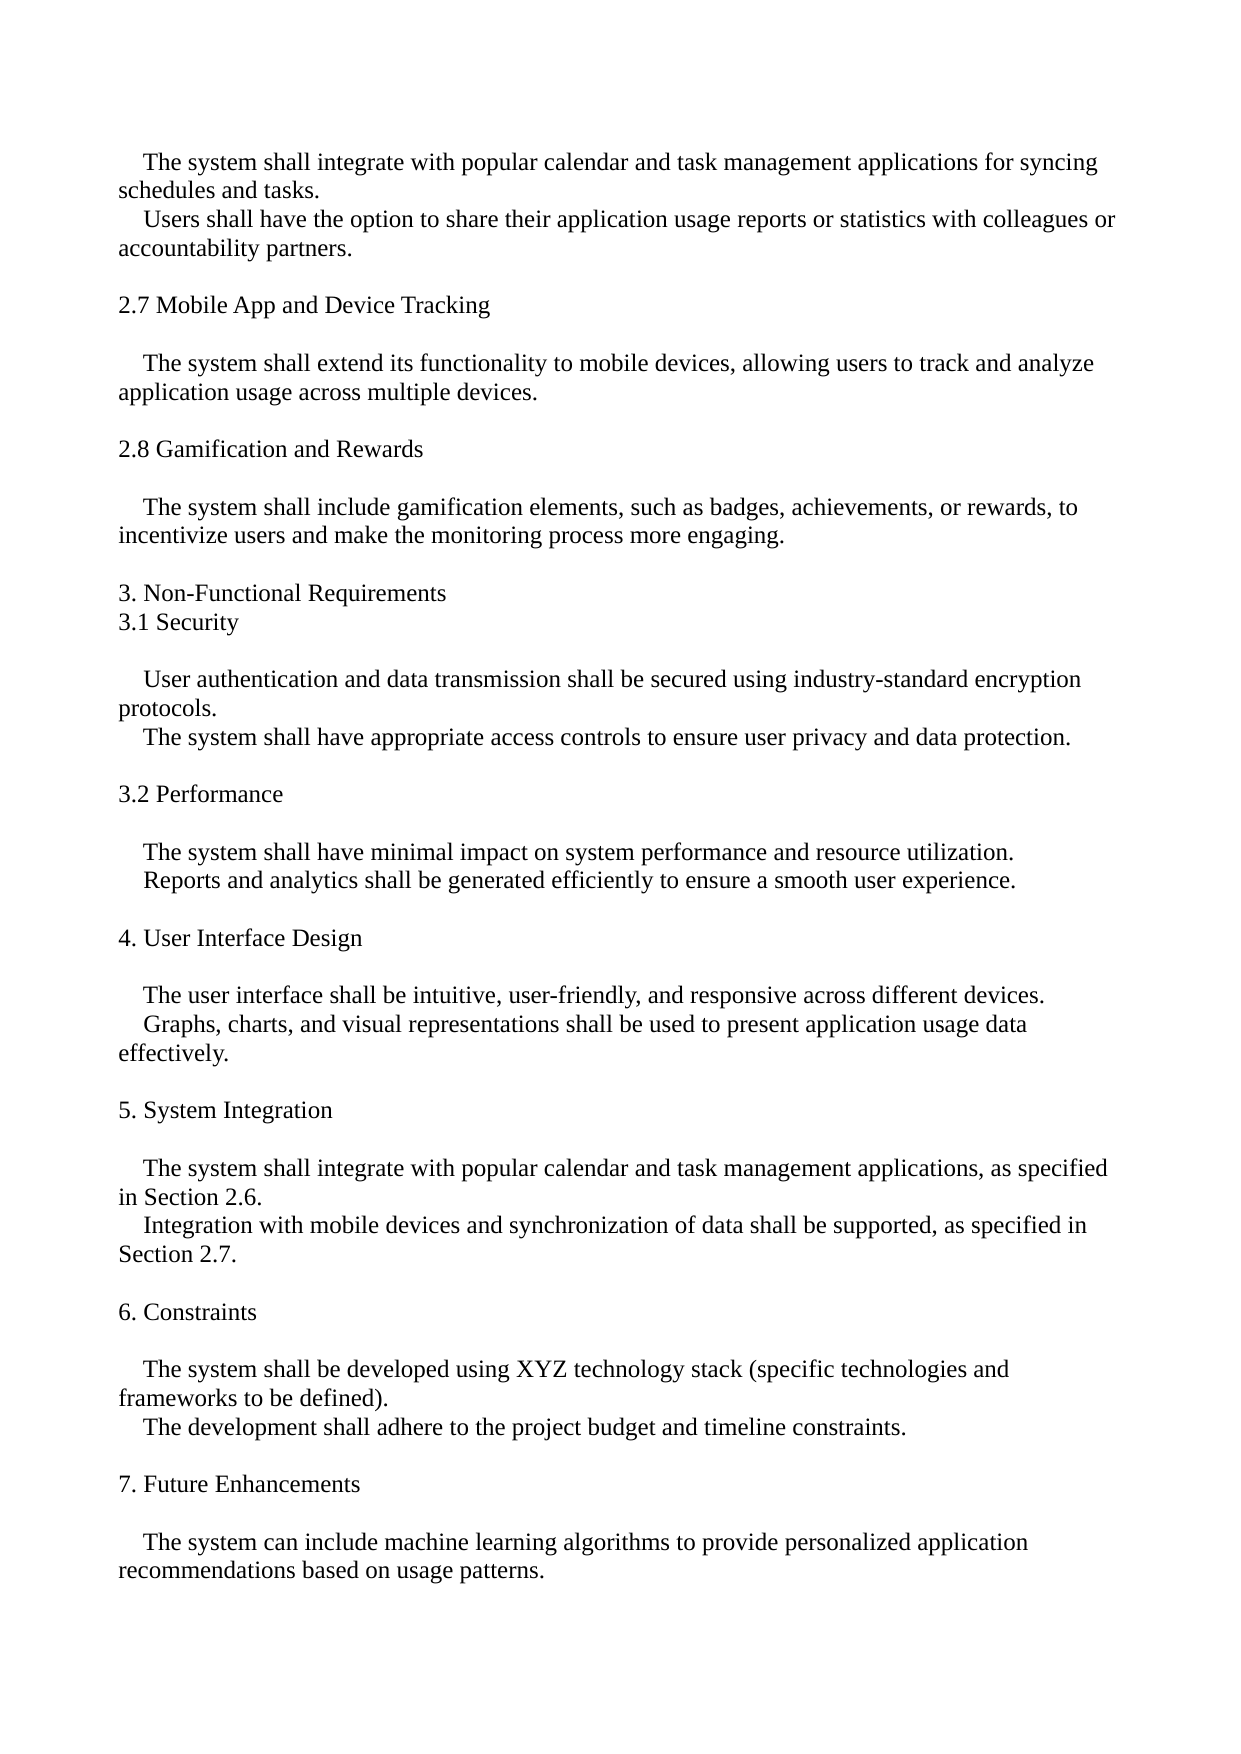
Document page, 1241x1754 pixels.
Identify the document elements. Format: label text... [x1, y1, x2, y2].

text 6. Constraints [118, 1297, 1122, 1326]
text The system shall be developed using XYZ technology stack (specific technologies and frameworks to be defined). [118, 1354, 1122, 1412]
text The system shall extend its functionality to mobile devices, allowing users to track and analyze application usage across multiple devices. [118, 348, 1122, 406]
text 2.8 Gamification and Rewards [118, 434, 1122, 463]
text Reports and analytics shall be generated efficiently to ensure a smooth user experience. [118, 866, 1122, 894]
text 3.1 Security [118, 607, 1122, 636]
text The development shall adhere to the project budget and timeline constraints. [118, 1412, 1122, 1441]
text The system shall include gamification elements, such as badges, achievements, or rewards, to incentivize users and make the monitoring process more engaging. [118, 492, 1122, 549]
text The system can include machine learning algorithms to provide personalized application recommendations based on usage patterns. [118, 1527, 1122, 1584]
text 5. System Integration [118, 1096, 1122, 1124]
text 3.2 Performance [118, 779, 1122, 808]
text 4. User Interface Design [118, 923, 1122, 952]
text 2.7 Mobile App and Device Tracking [118, 291, 1122, 319]
text The system shall have minimal impact on system performance and resource utilization. [118, 837, 1122, 866]
text The user interface shall be intuitive, user-friendly, and responsive across different devices. [118, 981, 1122, 1009]
text The system shall have appropriate access controls to ensure user privacy and data protection. [118, 722, 1122, 751]
text Graphs, charts, and visual representations shall be used to present application usage data effectively. [118, 1009, 1122, 1067]
text Users shall have the option to share their application usage reports or statistics with colleagues or accountability partners. [118, 204, 1122, 262]
text The system shall integrate with popular calendar and task management applications for syncing schedules and tasks. [118, 147, 1122, 204]
text User authentication and data transmission shall be secured using industry-standard encryption protocols. [118, 664, 1122, 722]
text Integration with mobile devices and synchronization of data shall be supported, as specified in Section 2.7. [118, 1211, 1122, 1268]
text 7. Future Enhancements [118, 1469, 1122, 1498]
text 3. Non-Functional Requirements [118, 578, 1122, 607]
text The system shall integrate with popular calendar and task management applications, as specified in Section 2.6. [118, 1153, 1122, 1211]
